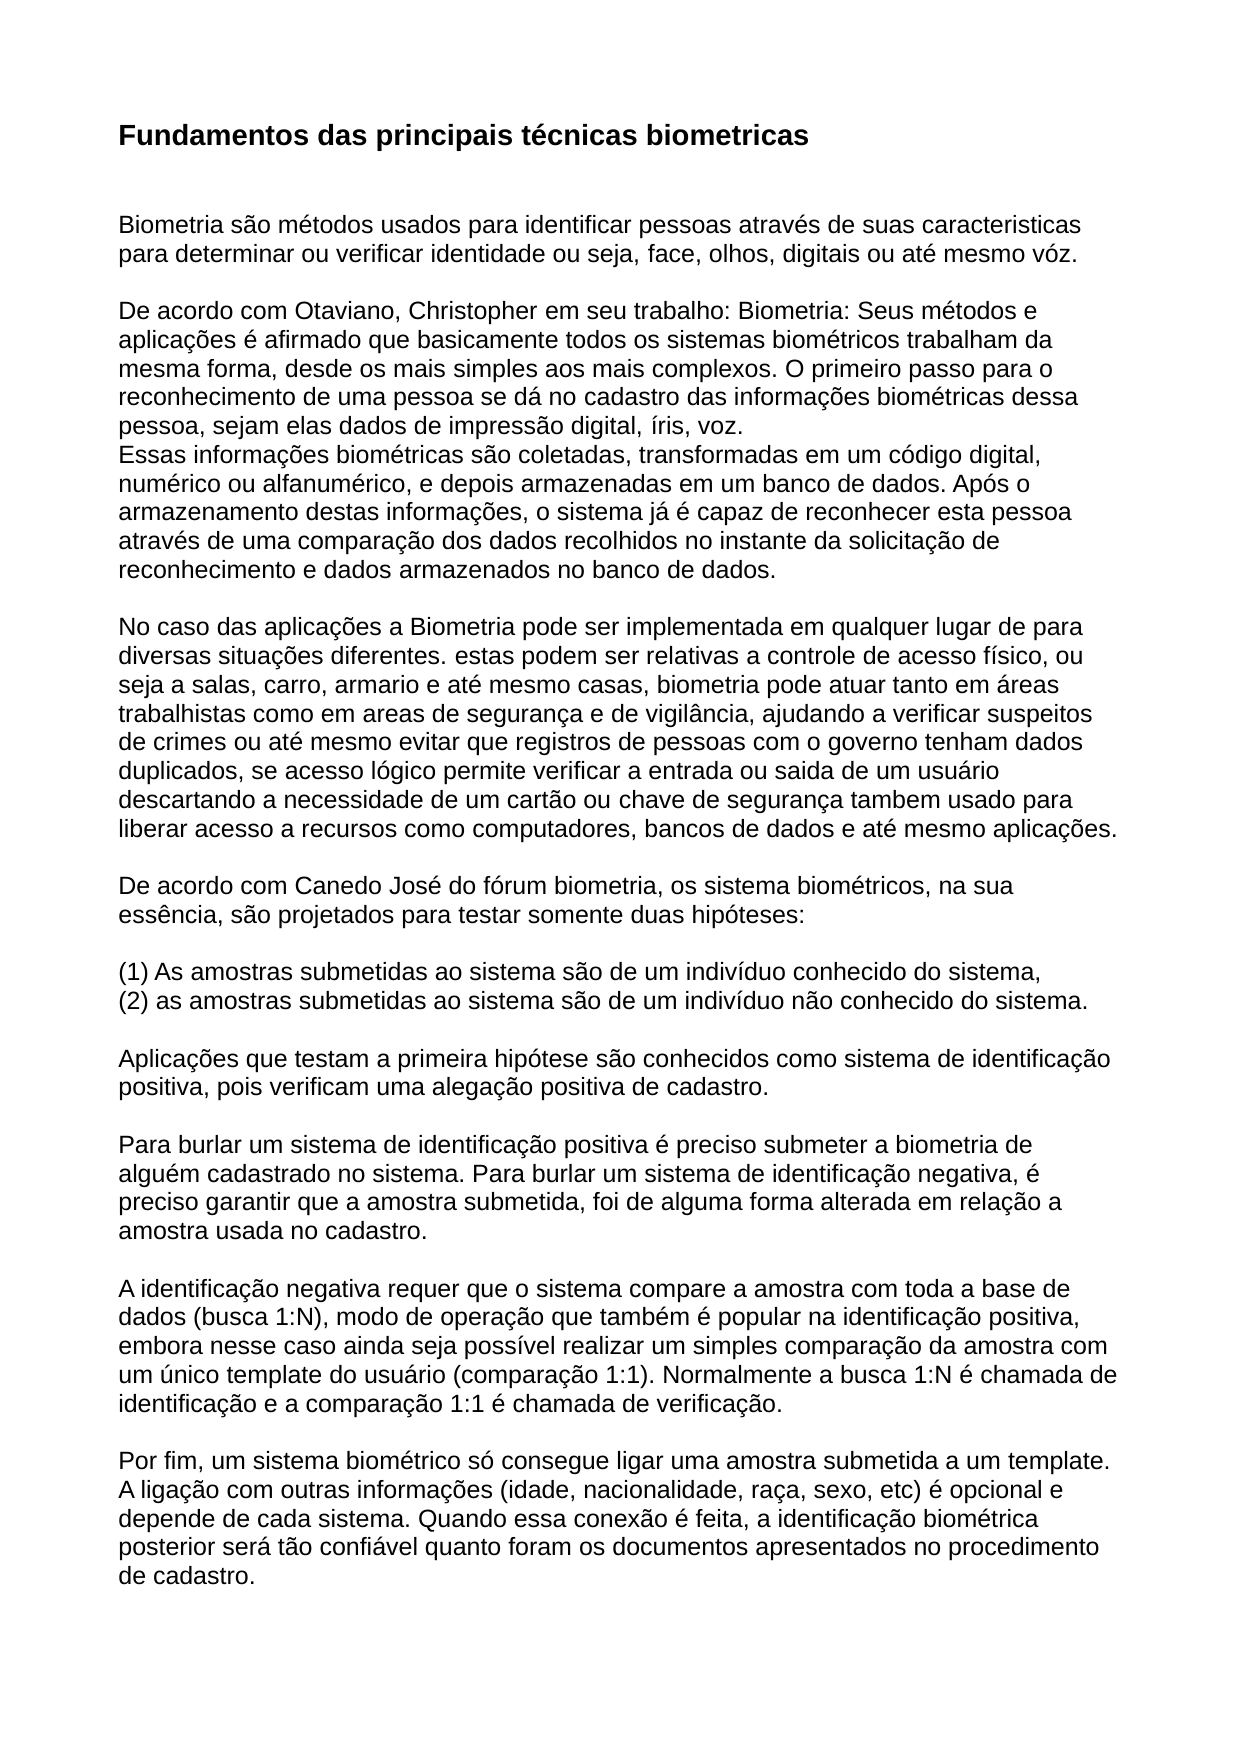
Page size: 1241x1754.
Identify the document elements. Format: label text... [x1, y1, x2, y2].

text Por fim, um sistema biométrico só consegue ligar uma amostra submetida a um template. A ligação com outras informações (idade, nacionalidade, raça, sexo, etc) é opcional e depende de cada sistema. Quando essa conexão é feita, a identificação biométrica posterior será tão confiável quanto foram os documentos apresentados no procedimento de cadastro. [118, 1446, 1122, 1590]
text De acordo com Canedo José do fórum biometria, os sistema biométricos, na sua essência, são projetados para testar somente duas hipóteses: [118, 871, 1122, 929]
text Biometria são métodos usados para identificar pessoas através de suas caracteristicas para determinar ou verificar identidade ou seja, face, olhos, digitais ou até mesmo vóz. [118, 210, 1122, 267]
text No caso das aplicações a Biometria pode ser implementada em qualquer lugar de para diversas situações diferentes. estas podem ser relativas a controle de acesso físico, ou seja a salas, carro, armario e até mesmo casas, biometria pode atuar tanto em áreas trabalhistas como em areas de segurança e de vigilância, ajudando a verificar suspeitos de crimes ou até mesmo evitar que registros de pessoas com o governo tenham dados duplicados, se acesso lógico permite verificar a entrada ou saida de um usuário descartando a necessidade de um cartão ou chave de segurança tambem usado para liberar acesso a recursos como computadores, bancos de dados e até mesmo aplicações. [118, 612, 1122, 842]
text Aplicações que testam a primeira hipótese são conhecidos como sistema de identificação positiva, pois verificam uma alegação positiva de cadastro. [118, 1044, 1122, 1101]
text A identificação negativa requer que o sistema compare a amostra com toda a base de dados (busca 1:N), modo de operação que também é popular na identificação positiva, embora nesse caso ainda seja possível realizar um simples comparação da amostra com um único template do usuário (comparação 1:1). Normalmente a busca 1:N é chamada de identificação e a comparação 1:1 é chamada de verificação. [118, 1274, 1122, 1417]
text De acordo com Otaviano, Christopher em seu trabalho: Biometria: Seus métodos e aplicações é afirmado que basicamente todos os sistemas biométricos trabalham da mesma forma, desde os mais simples aos mais complexos. O primeiro passo para o reconhecimento de uma pessoa se dá no cadastro das informações biométricas dessa pessoa, sejam elas dados de impressão digital, íris, voz. [118, 296, 1122, 440]
text numérico ou alfanumérico, e depois armazenadas em um banco de dados. Após o [118, 469, 1122, 497]
text (1) As amostras submetidas ao sistema são de um indivíduo conhecido do sistema, [118, 957, 1122, 986]
text Essas informações biométricas são coletadas, transformadas em um código digital, [118, 440, 1122, 469]
text Para burlar um sistema de identificação positiva é preciso submeter a biometria de alguém cadastrado no sistema. Para burlar um sistema de identificação negativa, é preciso garantir que a amostra submetida, foi de alguma forma alterada em relação a amostra usada no cadastro. [118, 1130, 1122, 1245]
text (2) as amostras submetidas ao sistema são de um indivíduo não conhecido do sistema. [118, 986, 1122, 1015]
text Fundamentos das principais técnicas biometricas [118, 118, 1122, 152]
text armazenamento destas informações, o sistema já é capaz de reconhecer esta pessoa através de uma comparação dos dados recolhidos no instante da solicitação de reconhecimento e dados armazenados no banco de dados. [118, 497, 1122, 584]
